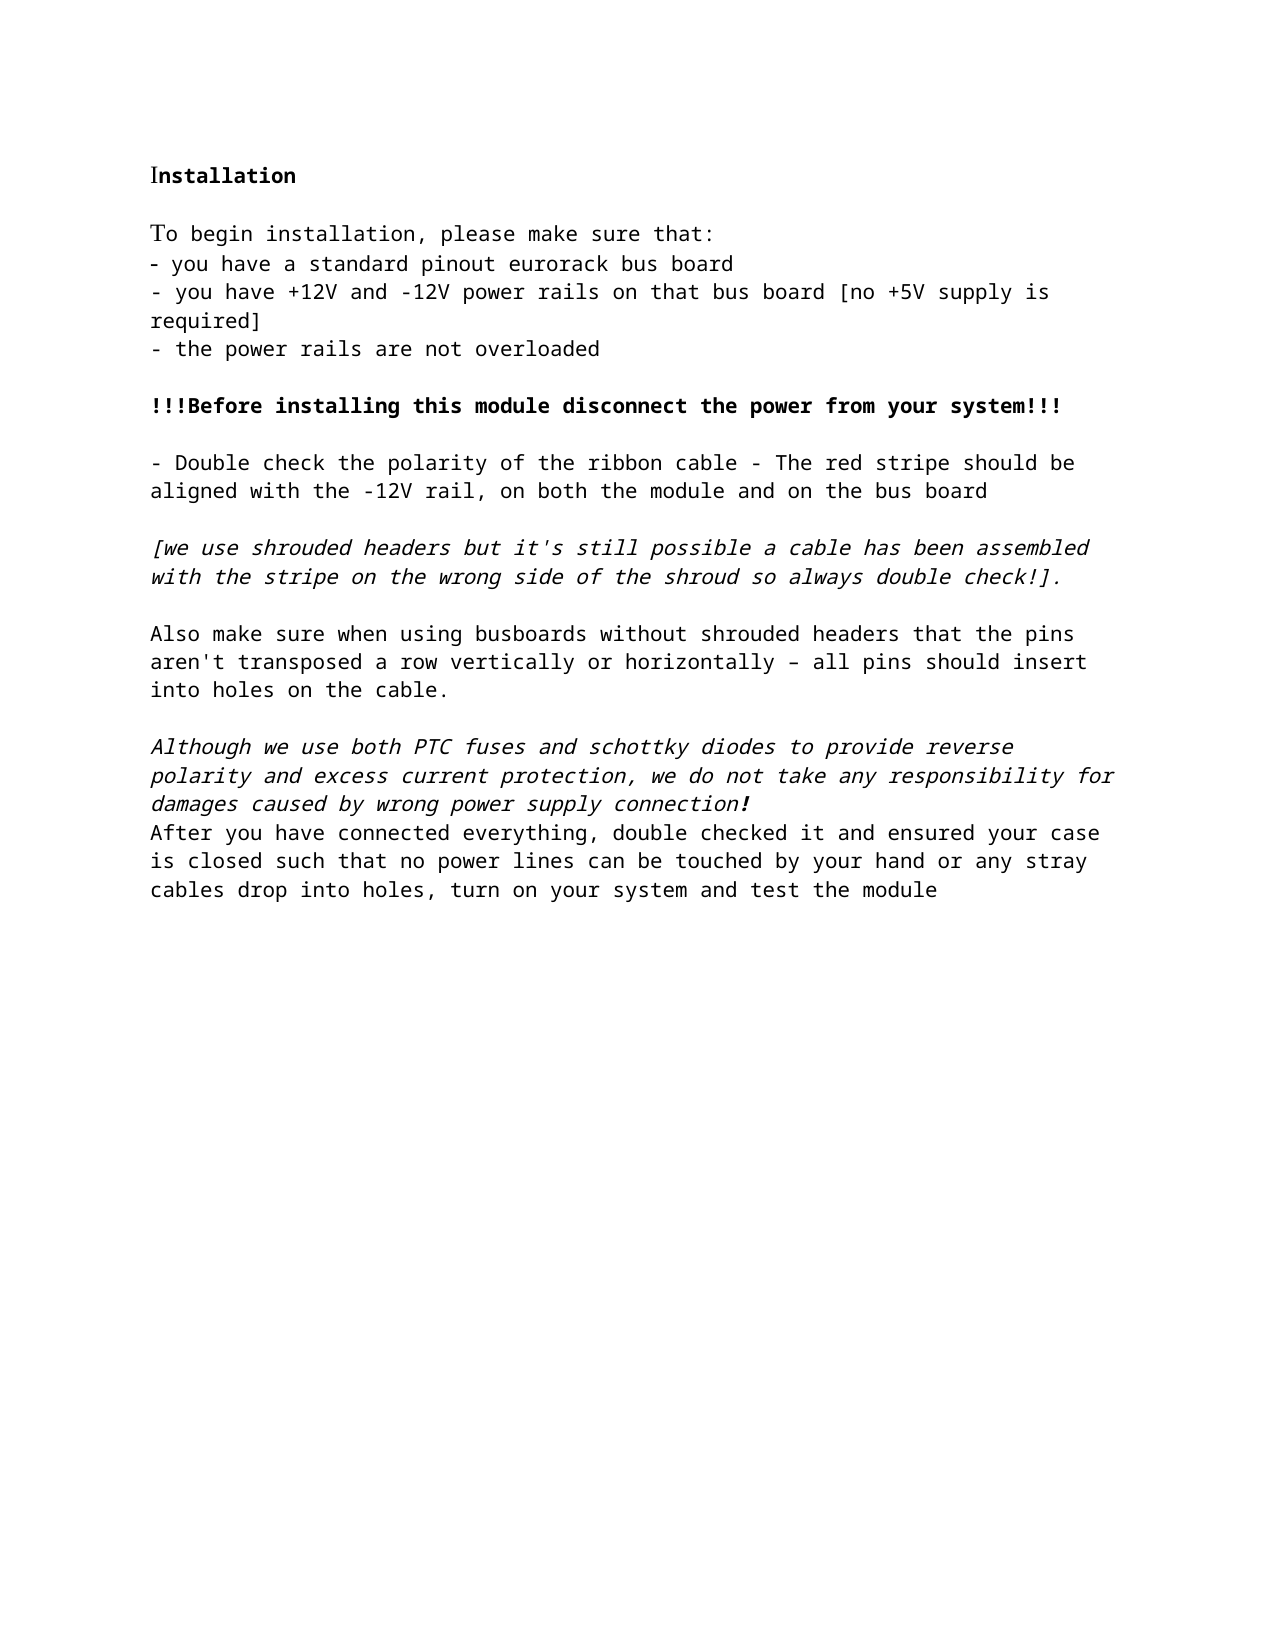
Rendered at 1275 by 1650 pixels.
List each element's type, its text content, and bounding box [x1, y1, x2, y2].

text !!!Before installing this module disconnect the power from your system!!! [150, 391, 1125, 420]
text To begin installation, please make sure that: [150, 218, 1125, 248]
text Also make sure when using busboards without shrouded headers that the pins aren't transposed a row vertically or horizontally – all pins should insert into holes on the cable. [150, 619, 1125, 704]
text - you have a standard pinout eurorack bus board [150, 248, 1125, 277]
text After you have connected everything, double checked it and ensured your case is closed such that no power lines can be touched by your hand or any stray cables drop into holes, turn on your system and test the module [150, 818, 1125, 903]
text - Double check the polarity of the ribbon cable - The red stripe should be aligned with the -12V rail, on both the module and on the bus board [150, 448, 1125, 505]
text Although we use both PTC fuses and schottky diodes to provide reverse polarity and excess current protection, we do not take any responsibility for damages caused by wrong power supply connection! [150, 732, 1125, 818]
text Installation [150, 161, 1125, 190]
text [we use shrouded headers but it's still possible a cable has been assembled with the stripe on the wrong side of the shroud so always double check!]. [150, 533, 1125, 590]
text - you have +12V and -12V power rails on that bus board [no +5V supply is required] [150, 277, 1125, 334]
text - the power rails are not overloaded [150, 334, 1125, 363]
